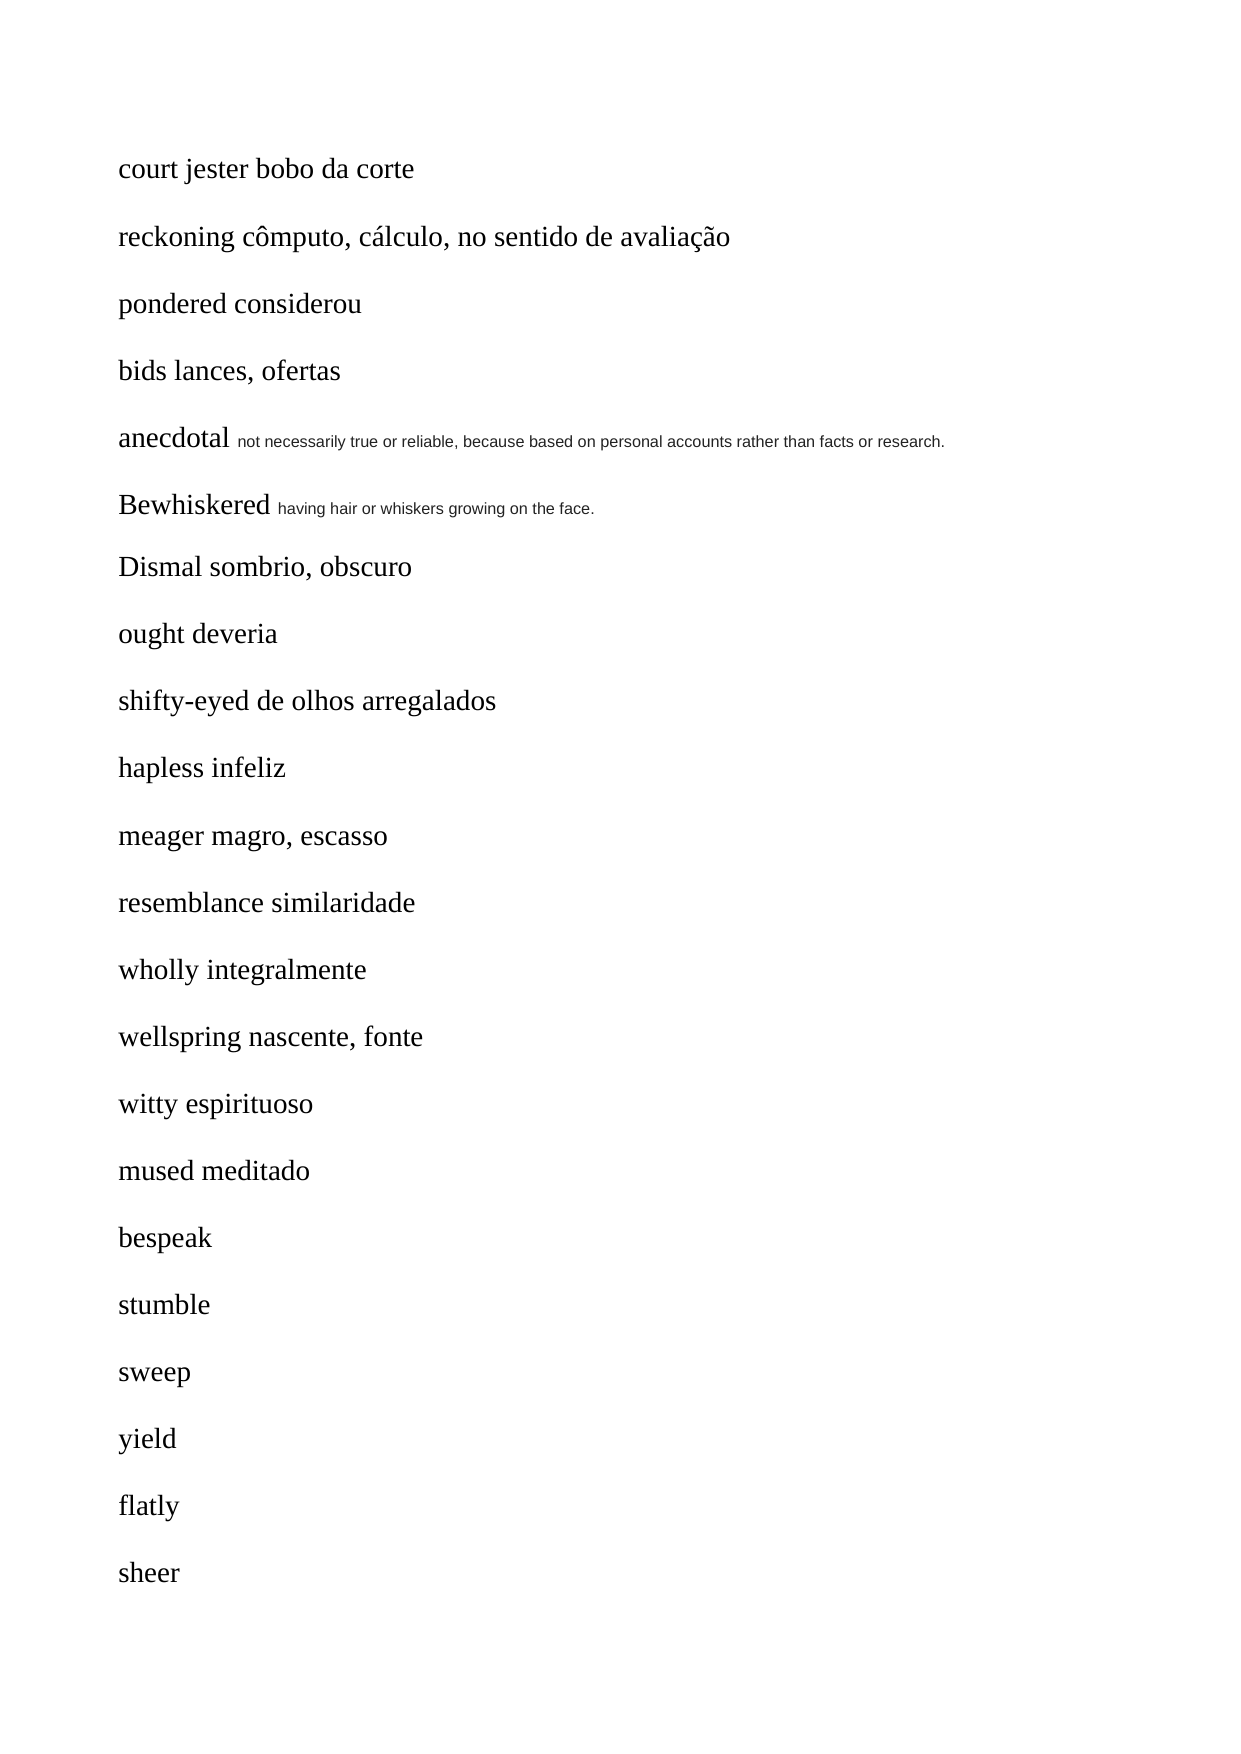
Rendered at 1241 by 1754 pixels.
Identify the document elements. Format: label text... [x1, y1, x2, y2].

text shifty-eyed de olhos arregalados [118, 683, 1122, 717]
text resemblance similaridade [118, 885, 1122, 918]
text sheer [118, 1556, 1122, 1589]
text reckoning cômputo, cálculo, no sentido de avaliação [118, 219, 1122, 252]
text ought deveria [118, 616, 1122, 650]
text wholly integralmente [118, 952, 1122, 985]
text bids lances, ofertas [118, 353, 1122, 386]
text witty espirituoso [118, 1086, 1122, 1119]
text bespeak [118, 1220, 1122, 1254]
text Bewhiskered having hair or whiskers growing on the face. [118, 487, 1122, 521]
text flatly [118, 1488, 1122, 1522]
text mused meditado [118, 1153, 1122, 1187]
text anecdotal not necessarily true or reliable, because based on personal accounts rather than facts or research. [118, 420, 1122, 453]
text hapless infeliz [118, 751, 1122, 784]
text meager magro, escasso [118, 818, 1122, 851]
text pondered considerou [118, 286, 1122, 319]
text stumble [118, 1287, 1122, 1321]
text court jester bobo da corte [118, 152, 1122, 185]
text sweep [118, 1354, 1122, 1388]
text wellspring nascente, fonte [118, 1019, 1122, 1052]
text Dismal sombrio, obscuro [118, 549, 1122, 583]
text yield [118, 1421, 1122, 1455]
